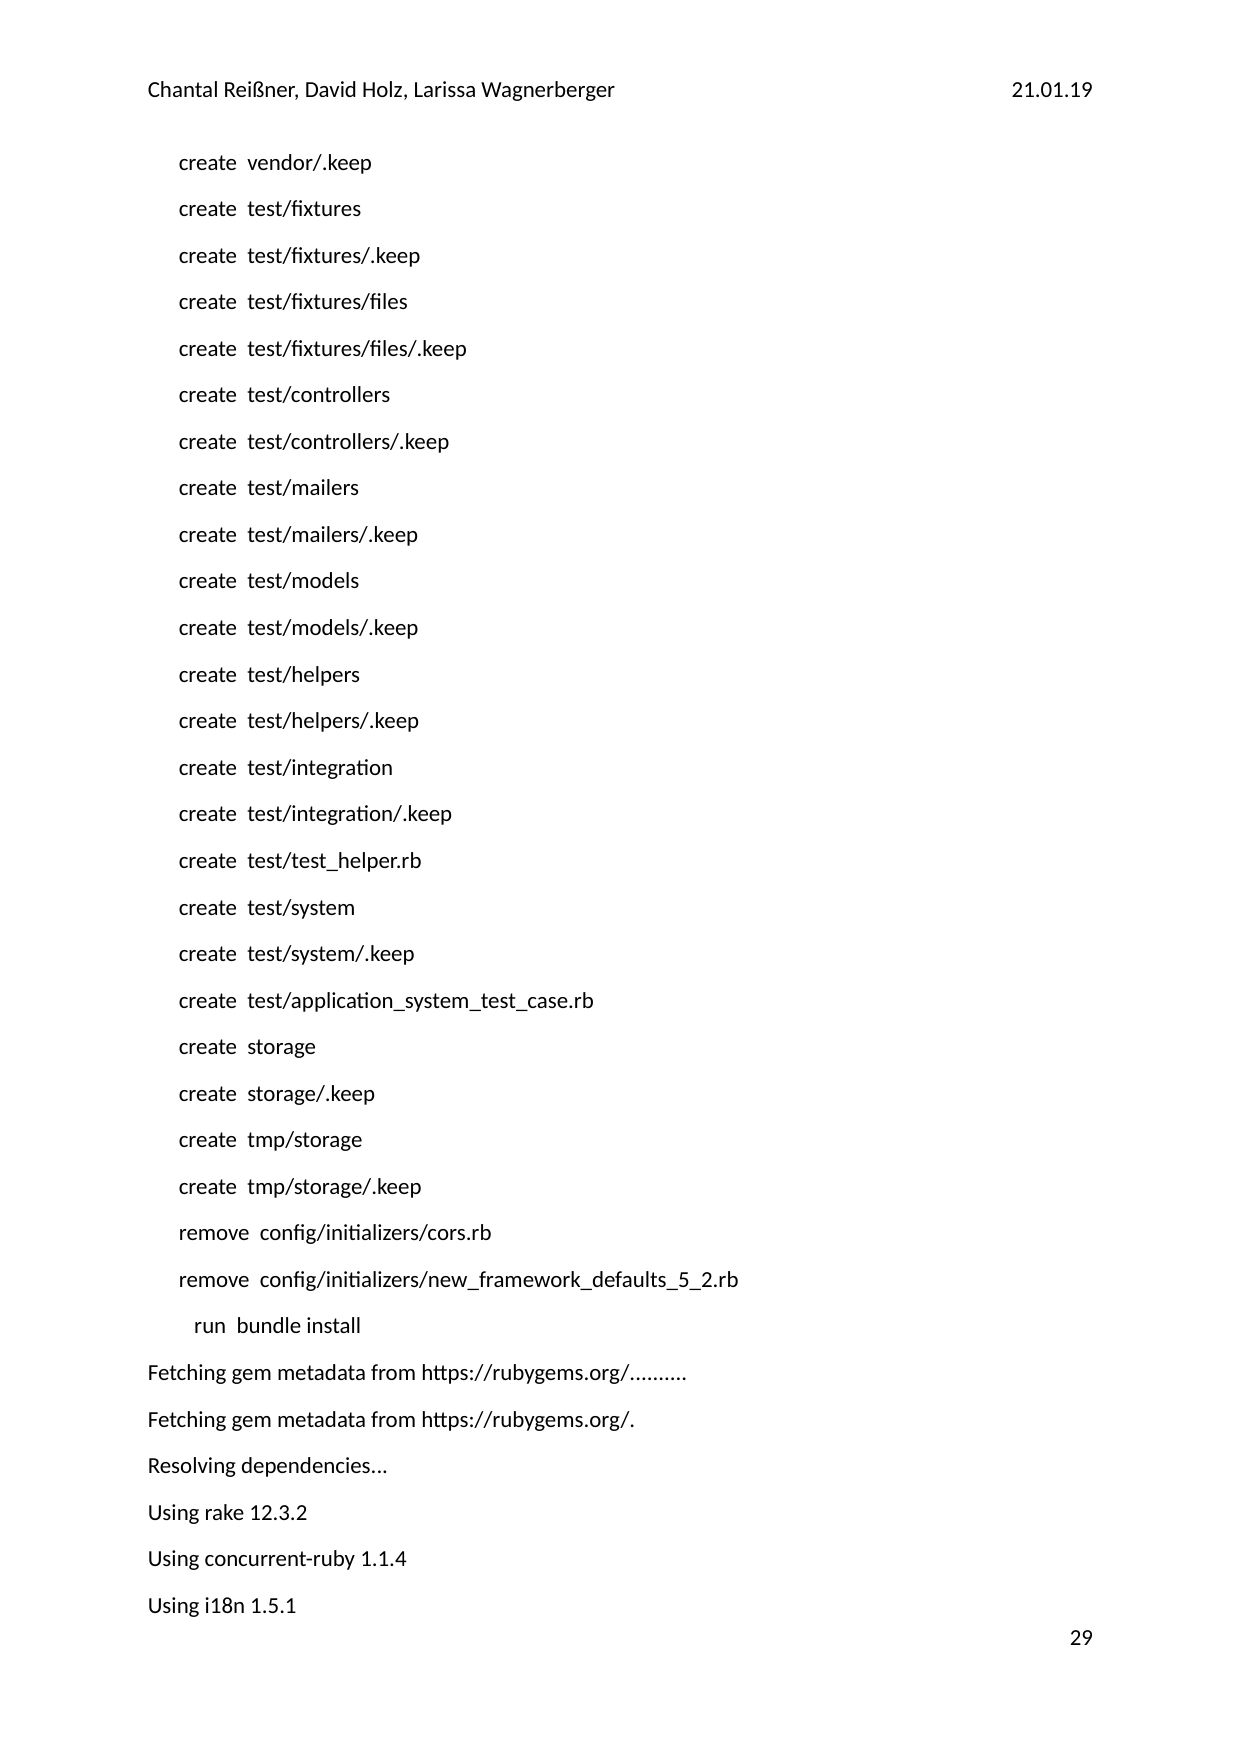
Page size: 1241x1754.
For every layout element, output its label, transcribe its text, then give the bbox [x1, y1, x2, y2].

text create tmp/storage [148, 1125, 1093, 1153]
text Using i18n 1.5.1 [148, 1591, 1093, 1619]
text create tmp/storage/.keep [148, 1172, 1093, 1200]
text Using concurrent-ruby 1.1.4 [148, 1544, 1093, 1572]
text create test/models [148, 567, 1093, 595]
text Resolving dependencies... [148, 1451, 1093, 1479]
text create test/controllers/.keep [148, 427, 1093, 455]
text create test/fixtures/.keep [148, 241, 1093, 269]
text Fetching gem metadata from https://rubygems.org/. [148, 1405, 1093, 1433]
text create test/fixtures [148, 194, 1093, 222]
text create vendor/.keep [148, 148, 1093, 176]
text create test/fixtures/files [148, 287, 1093, 315]
text create test/mailers/.keep [148, 520, 1093, 548]
text remove config/initializers/cors.rb [148, 1218, 1093, 1247]
text create test/application_system_test_case.rb [148, 986, 1093, 1014]
text create test/models/.keep [148, 613, 1093, 641]
text create test/integration [148, 753, 1093, 781]
text create storage/.keep [148, 1079, 1093, 1107]
text remove config/initializers/new_framework_defaults_5_2.rb [148, 1265, 1093, 1293]
text create test/test_helper.rb [148, 846, 1093, 874]
text create test/controllers [148, 380, 1093, 408]
text create test/helpers [148, 660, 1093, 688]
text create test/mailers [148, 473, 1093, 502]
text create test/system [148, 893, 1093, 921]
text create storage [148, 1032, 1093, 1060]
text create test/system/.keep [148, 939, 1093, 967]
text create test/helpers/.keep [148, 706, 1093, 734]
text Fetching gem metadata from https://rubygems.org/.......... [148, 1358, 1093, 1386]
text create test/integration/.keep [148, 799, 1093, 827]
text run bundle install [148, 1312, 1093, 1340]
text create test/fixtures/files/.keep [148, 334, 1093, 362]
text Using rake 12.3.2 [148, 1498, 1093, 1526]
